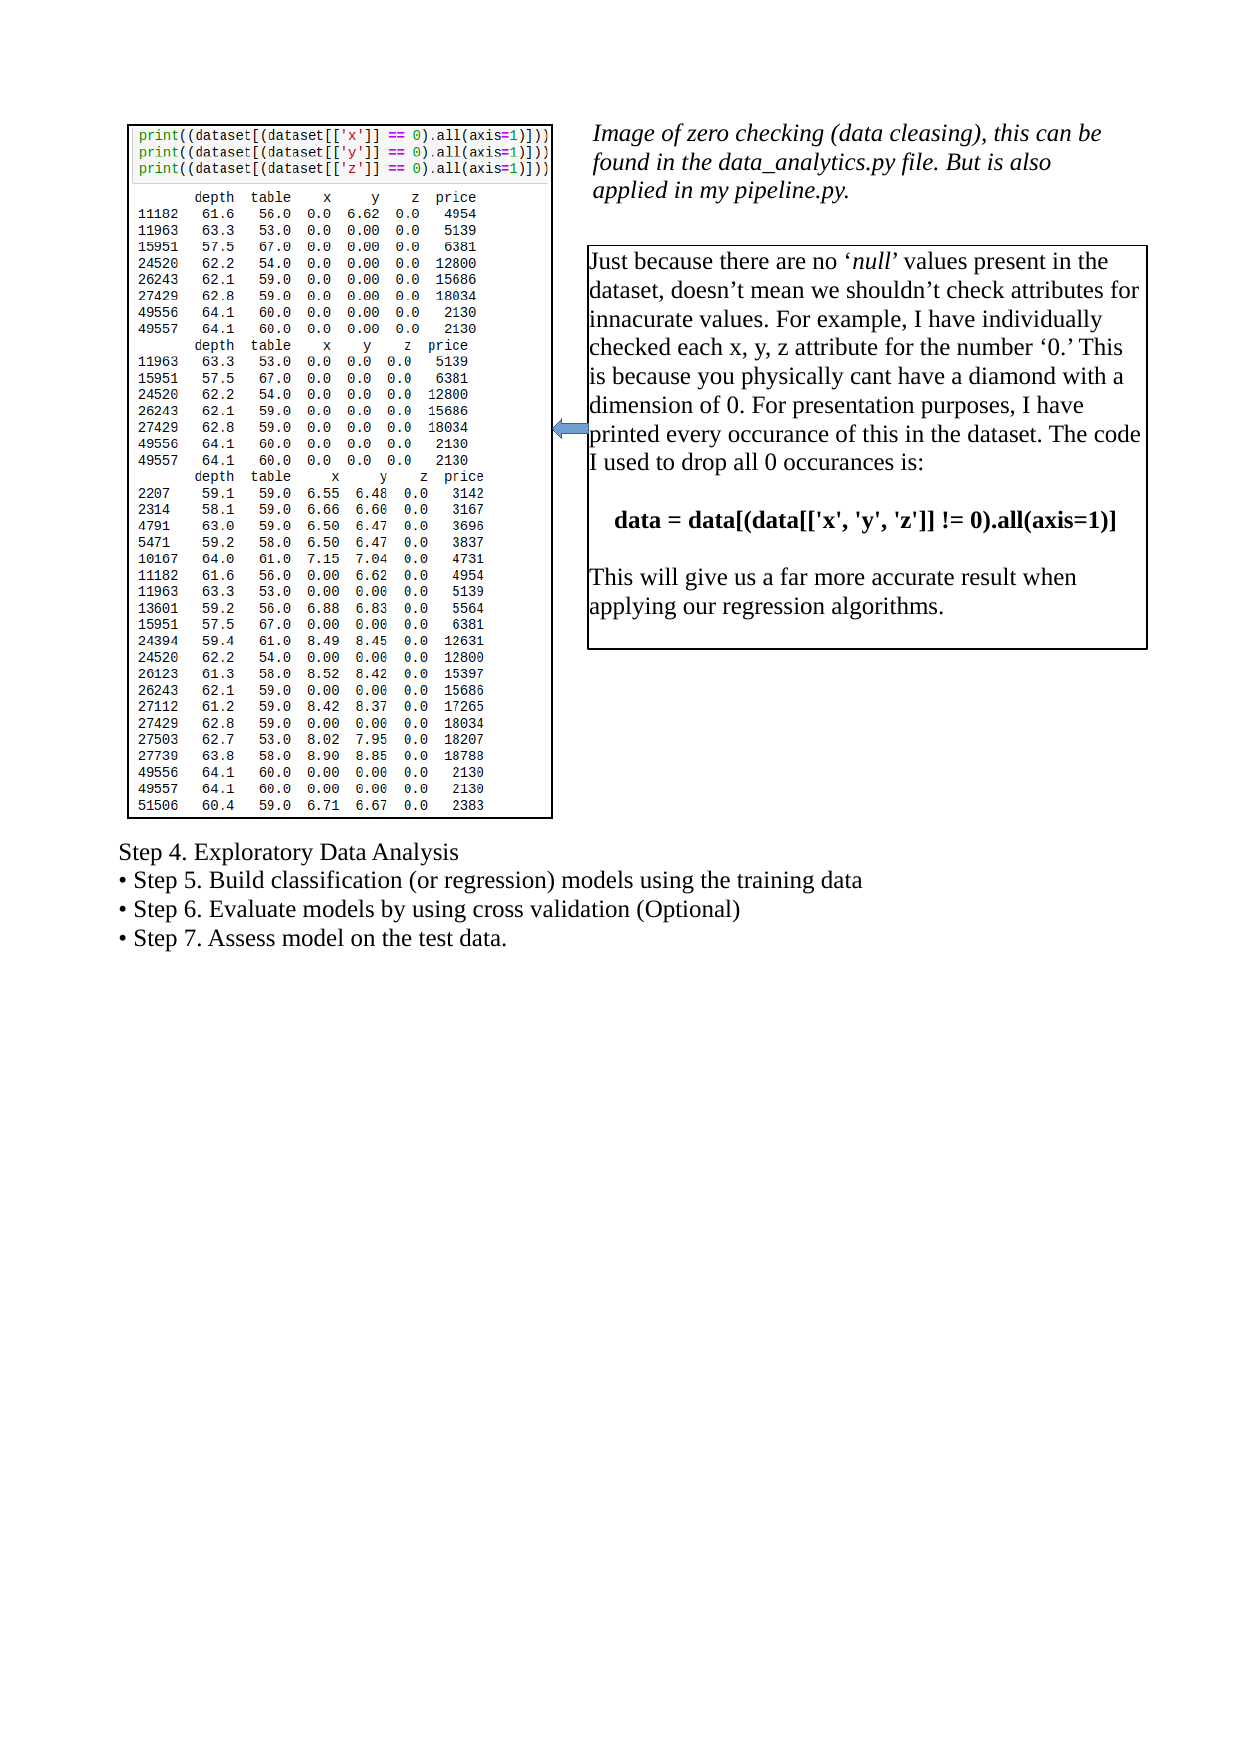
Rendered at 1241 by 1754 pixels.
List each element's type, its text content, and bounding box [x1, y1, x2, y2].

text • Step 7. Assess model on the test data. [118, 923, 1122, 952]
text Image of zero checking (data cleasing), this can be found in the data_analytics.py file. But is also applied in my pipeline.py. [118, 118, 1122, 204]
text [129, 126, 551, 817]
text • Step 6. Evaluate models by using cross validation (Optional) [118, 894, 1122, 923]
picture [131, 128, 548, 814]
text Step 4. Exploratory Data Analysis [118, 837, 1122, 866]
text • Step 5. Build classification (or regression) models using the training data [118, 866, 1122, 894]
